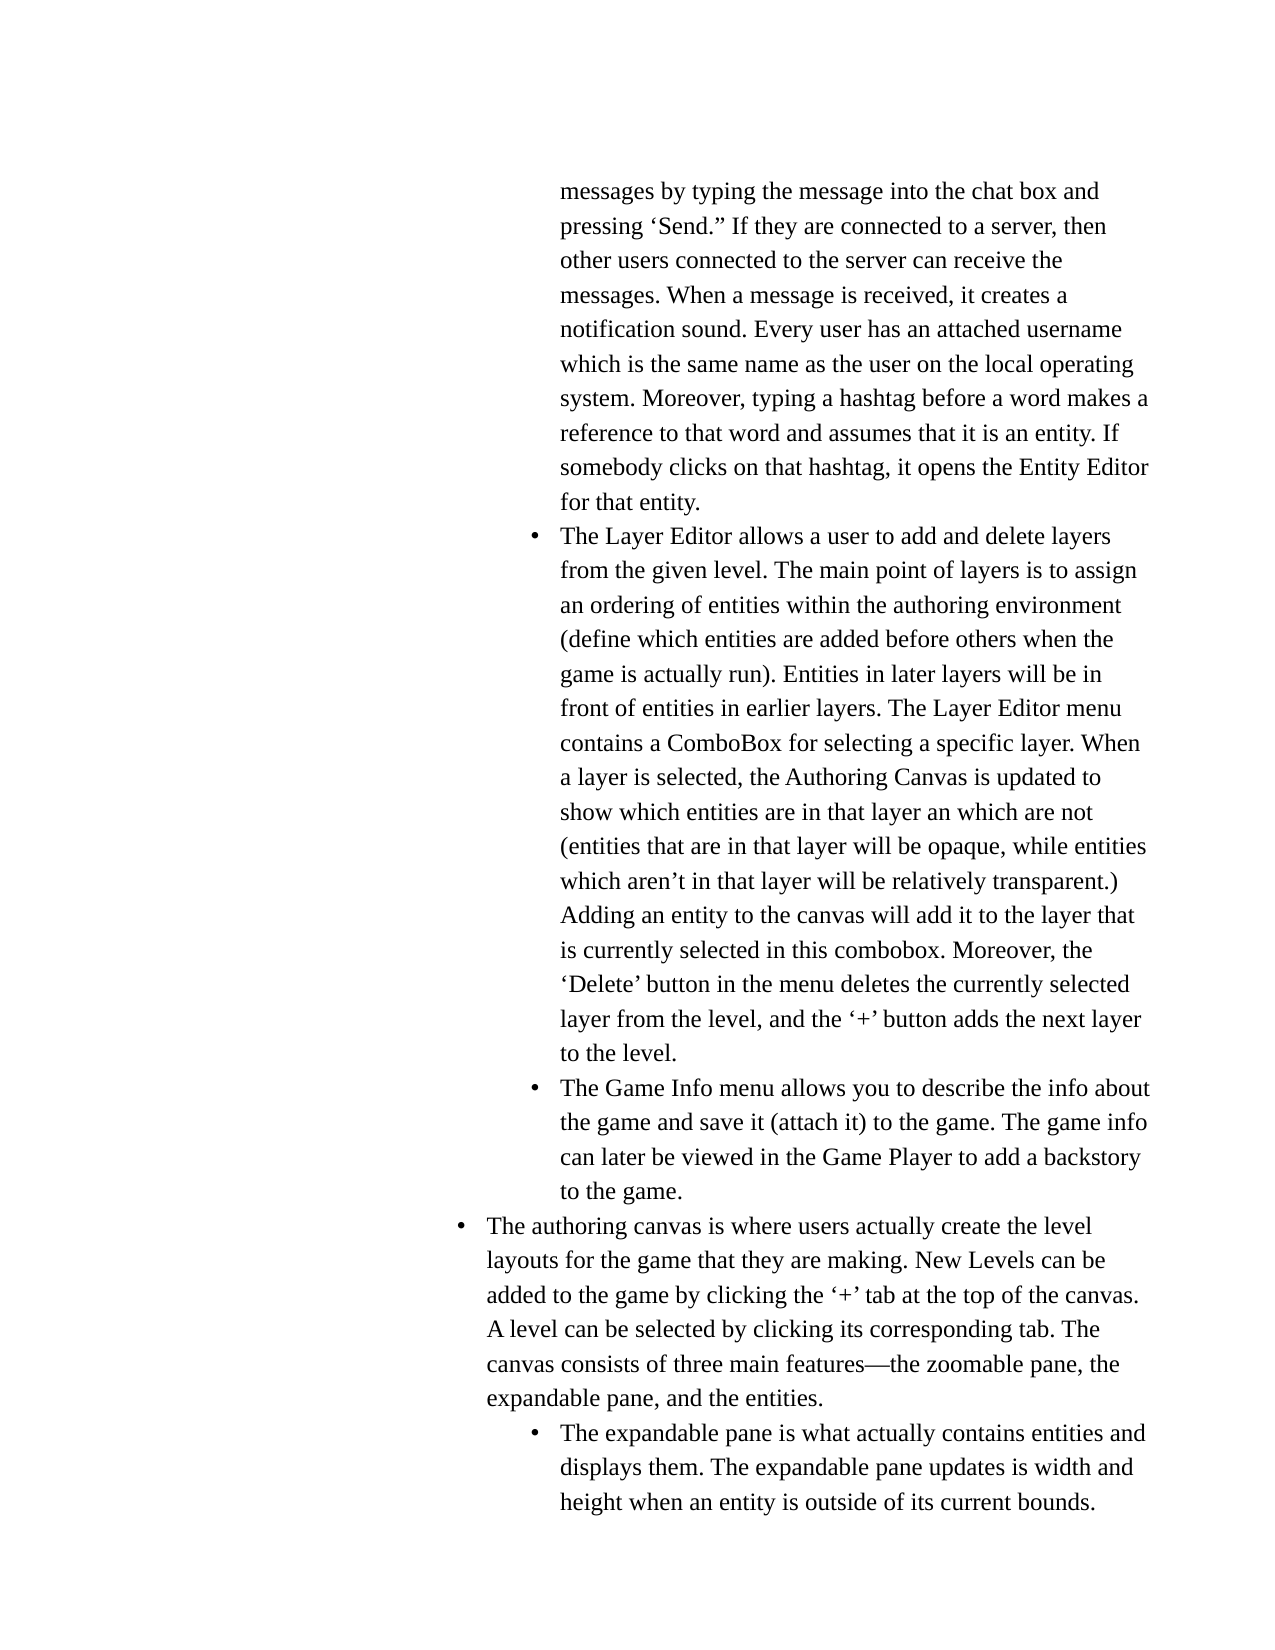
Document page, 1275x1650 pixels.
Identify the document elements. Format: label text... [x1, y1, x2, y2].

list The authoring canvas is where users actually create the level layouts for the game that they are making. New Levels can be added to the game by clicking the ‘+’ tab at the top of the canvas. A level can be selected by clicking its corresponding tab. The canvas consists of three main features—the zoomable pane, the expandable pane, and the entities. [457, 1211, 1157, 1412]
list The expandable pane is what actually contains entities and displays them. The expandable pane updates is width and height when an entity is outside of its current bounds. [531, 1418, 1157, 1515]
list messages by typing the message into the chat box and pressing ‘Send.” If they are connected to a server, then other users connected to the server can receive the messages. When a message is received, it creates a notification sound. Every user has an attached username which is the same name as the user on the local operating system. Moreover, typing a hashtag before a word makes a reference to that word and assumes that it is an entity. If somebody clicks on that hashtag, it opens the Entity Editor for that entity. [531, 176, 1157, 515]
list The Layer Editor allows a user to add and delete layers from the given level. The main point of layers is to assign an ordering of entities within the authoring environment (define which entities are added before others when the game is actually run). Entities in later layers will be in front of entities in earlier layers. The Layer Editor menu contains a ComboBox for selecting a specific layer. When a layer is selected, the Authoring Canvas is updated to show which entities are in that layer an which are not (entities that are in that layer will be opaque, while entities which aren’t in that layer will be relatively transparent.) Adding an entity to the canvas will add it to the layer that is currently selected in this combobox. Moreover, the ‘Delete’ button in the menu deletes the currently selected layer from the level, and the ‘+’ button adds the next layer to the level. [531, 521, 1157, 1067]
list The Game Info menu allows you to describe the info about the game and save it (attach it) to the game. The game info can later be viewed in the Game Player to add a backstory to the game. [531, 1073, 1157, 1205]
